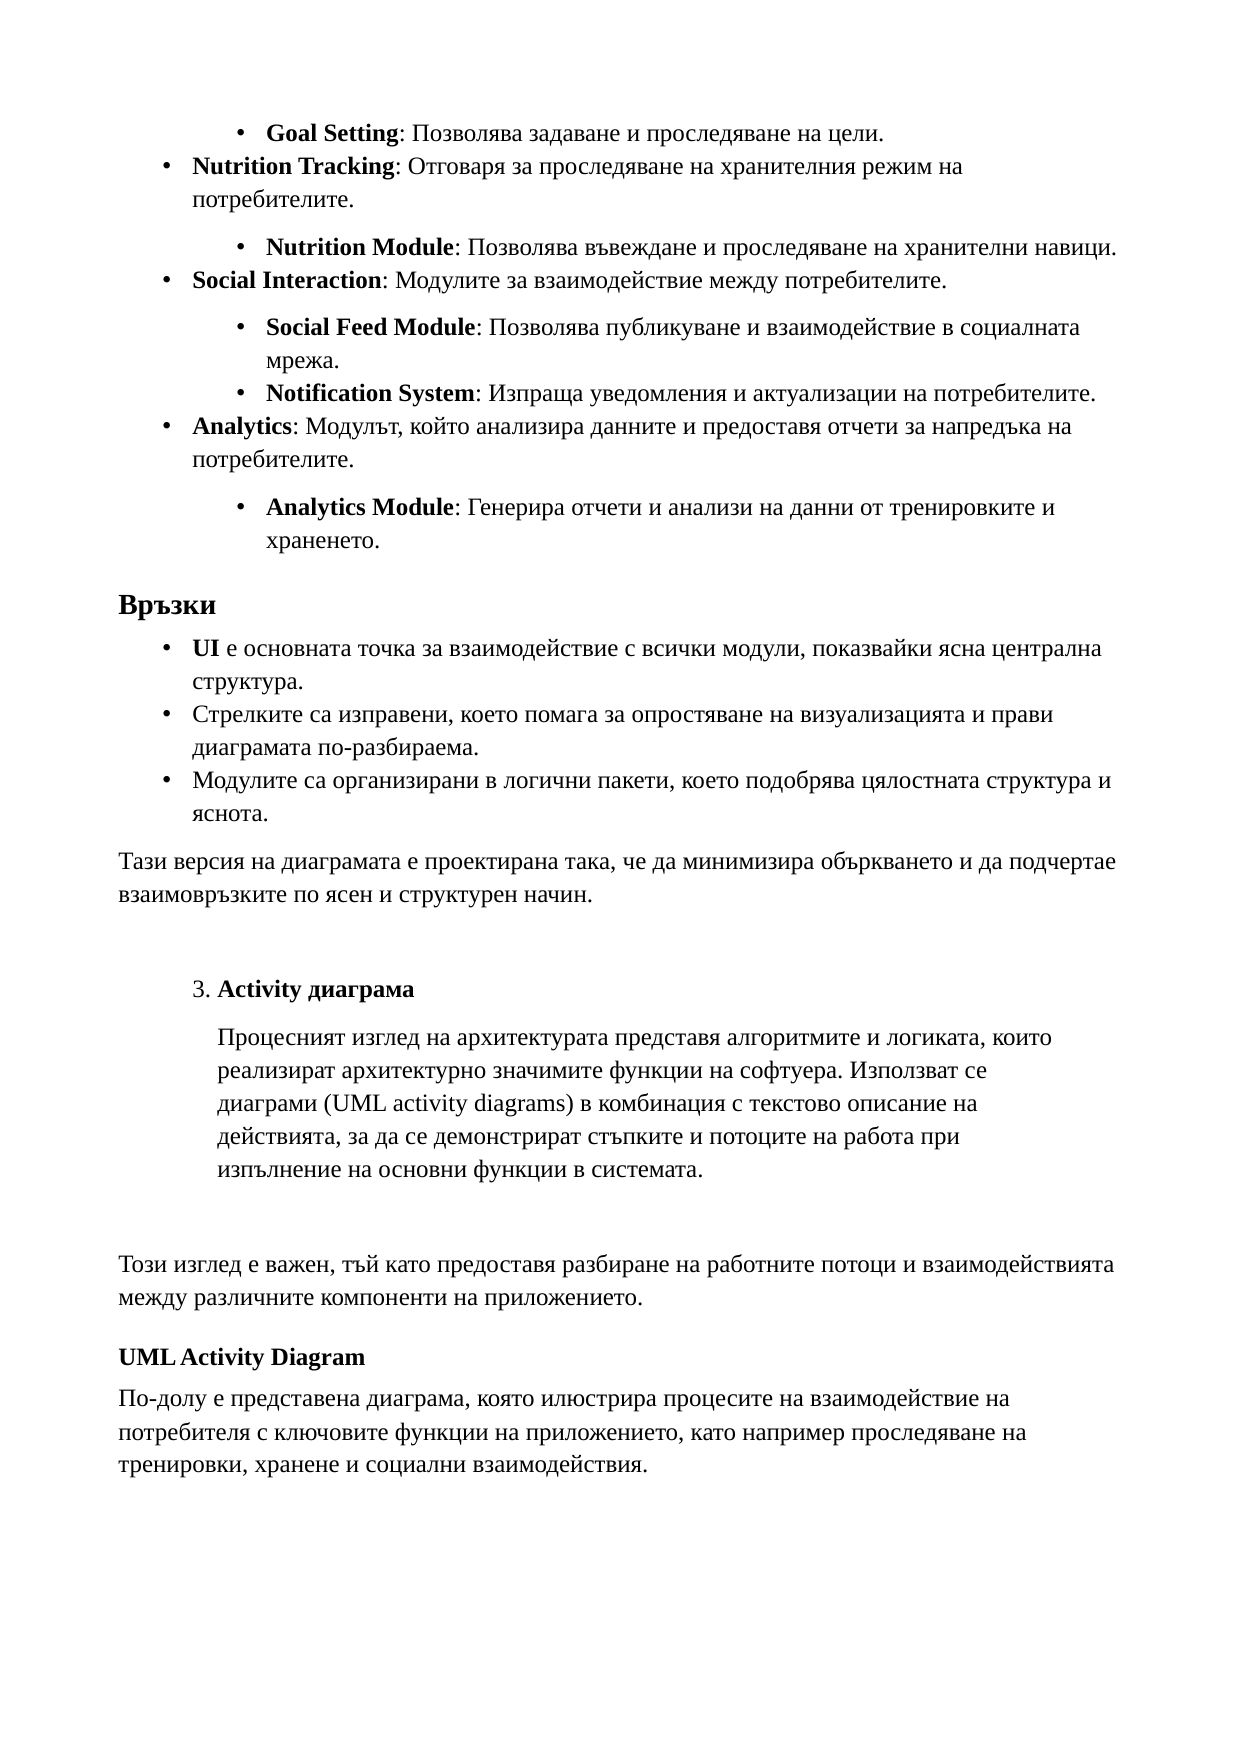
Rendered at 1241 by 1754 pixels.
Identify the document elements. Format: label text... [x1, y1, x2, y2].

list Social Interaction: Модулите за взаимодействие между потребителите. [162, 265, 1122, 293]
list Модулите са организирани в логични пакети, което подобрява цялостната структура и яснота. [162, 765, 1122, 827]
list Goal Setting: Позволява задаване и проследяване на цели. [236, 118, 1122, 147]
list Analytics Module: Генерира отчети и анализи на данни от тренировките и храненето. [236, 492, 1122, 554]
text 3. Activity диаграма [118, 974, 1122, 1003]
text Процесният изглед на архитектурата представя алгоритмите и логиката, които реализират архитектурно значимите функции на софтуера. Използват се диаграми (UML activity diagrams) в комбинация с текстово описание на действията, за да се демонстрират стъпките и потоците на работа при изпълнение на основни функции в системата. [118, 1022, 1122, 1183]
list Social Feed Module: Позволява публикуване и взаимодействие в социалната мрежа. [236, 312, 1122, 374]
text Този изглед е важен, тъй като предоставя разбиране на работните потоци и взаимодействията между различните компоненти на приложението. [118, 1249, 1122, 1311]
list UI е основната точка за взаимодействие с всички модули, показвайки ясна централна структура. [162, 633, 1122, 695]
list Nutrition Module: Позволява въвеждане и проследяване на хранителни навици. [236, 232, 1122, 261]
list Notification System: Изпраща уведомления и актуализации на потребителите. [236, 378, 1122, 407]
list Стрелките са изправени, което помага за опростяване на визуализацията и прави диаграмата по-разбираема. [162, 699, 1122, 761]
subtitle Връзки [118, 587, 1122, 621]
text Тази версия на диаграмата е проектирана така, че да минимизира объркването и да подчертае взаимовръзките по ясен и структурен начин. [118, 846, 1122, 908]
subtitle UML Activity Diagram [118, 1342, 1122, 1371]
text По-долу е представена диаграма, която илюстрира процесите на взаимодействие на потребителя с ключовите функции на приложението, като например проследяване на тренировки, хранене и социални взаимодействия. [118, 1383, 1122, 1478]
list Analytics: Модулът, който анализира данните и предоставя отчети за напредъка на потребителите. [162, 411, 1122, 473]
list Nutrition Tracking: Отговаря за проследяване на хранителния режим на потребителите. [162, 151, 1122, 213]
